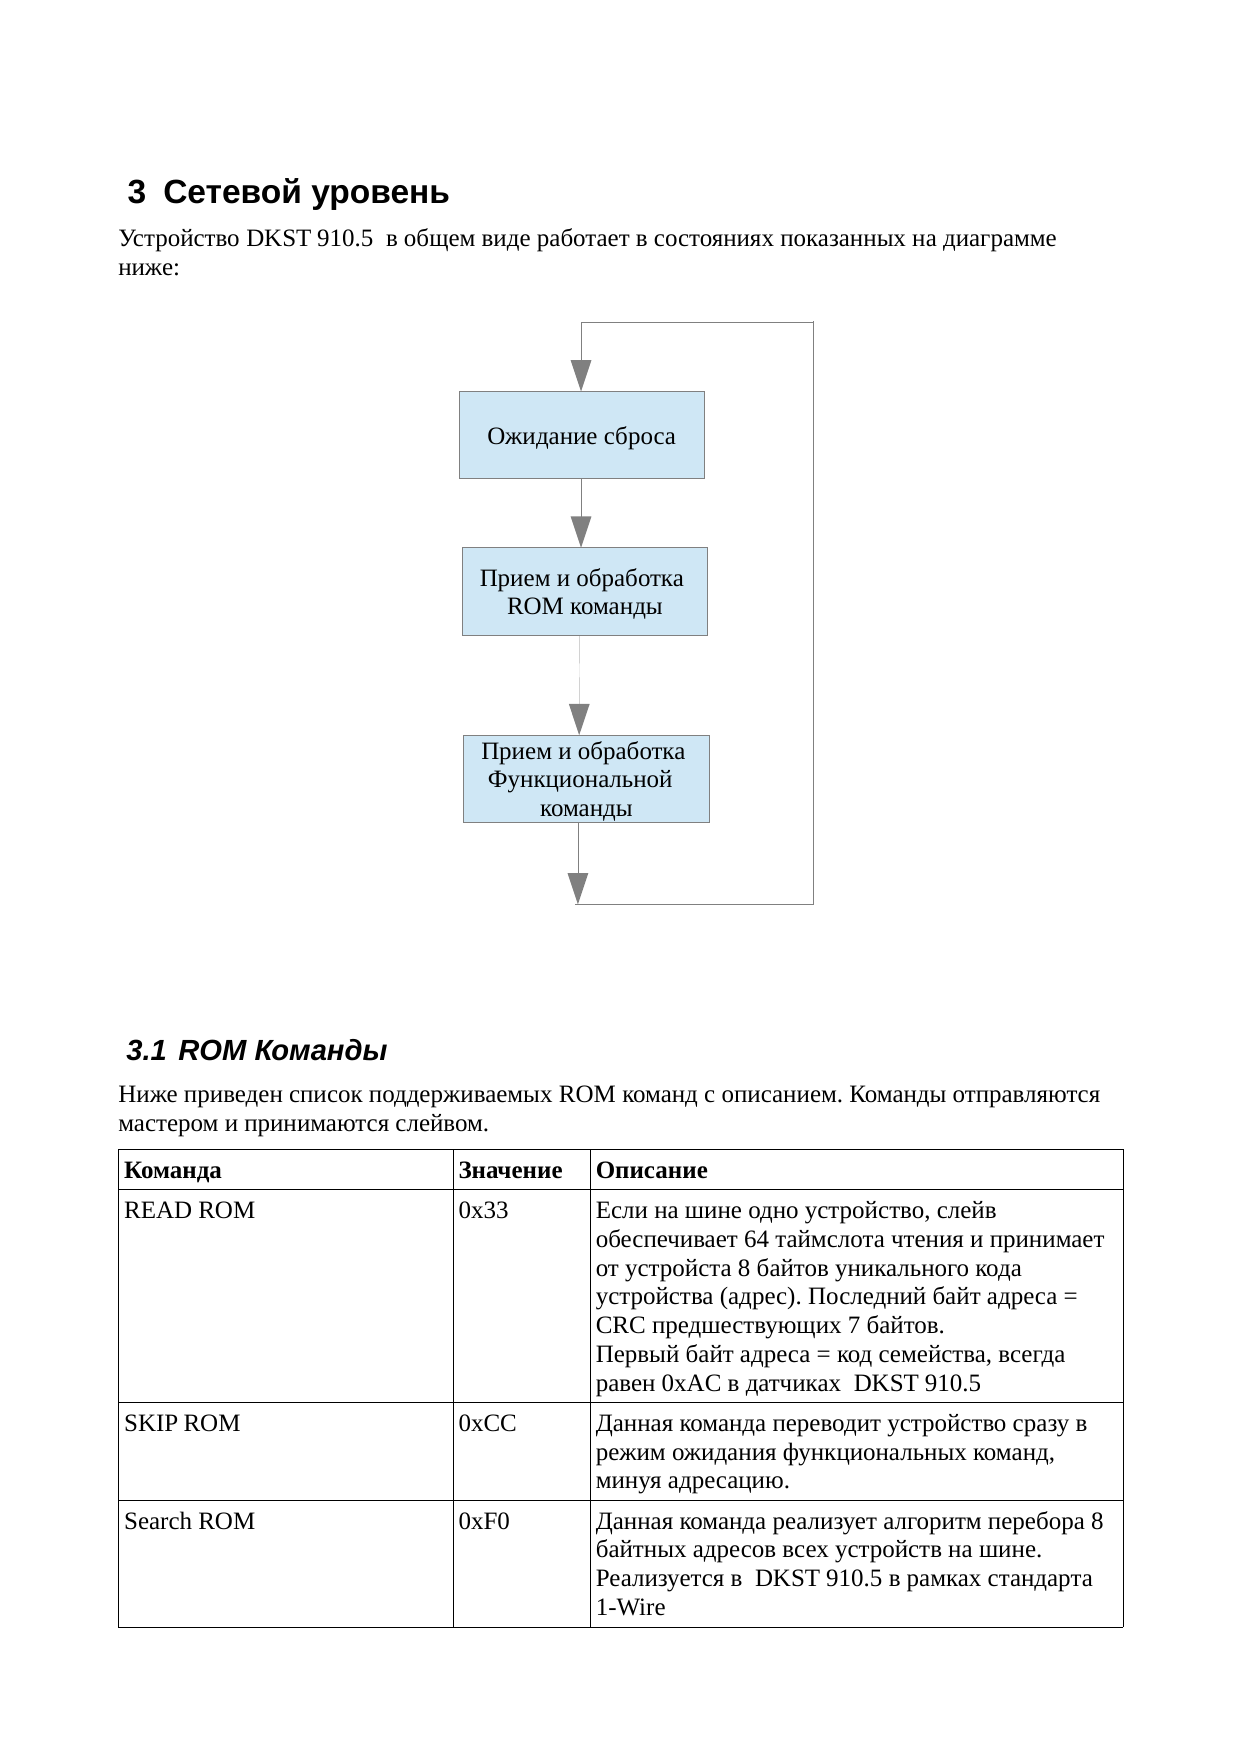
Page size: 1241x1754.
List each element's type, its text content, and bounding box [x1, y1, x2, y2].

table_cell READ ROM [119, 1190, 453, 1402]
subtitle ROM Команды [118, 1033, 1122, 1067]
table_header Значение [454, 1150, 590, 1189]
text Устройство DKST 910.5 в общем виде работает в состояниях показанных на диаграмме ниже: [118, 223, 1122, 281]
table_cell 0xF0 [454, 1501, 590, 1627]
table_cell Данная команда реализует алгоритм перебора 8 байтных адресов всех устройств на шине. Реализуется в DKST 910.5 в рамках стандарта 1-Wire [591, 1501, 1123, 1627]
table_cell Если на шине одно устройство, слейв обеспечивает 64 таймслота чтения и принимает от устройста 8 байтов уникального кода устройства (адрес). Последний байт адреса = CRC предшествующих 7 байтов. Первый байт адреса = код семейства, всегда равен 0xAC в датчиках DKST 910.5 [591, 1190, 1123, 1402]
table_cell SKIP ROM [119, 1403, 453, 1500]
table_cell 0xCC [454, 1403, 590, 1500]
text Ниже приведен список поддерживаемых ROM команд с описанием. Команды отправляются мастером и принимаются слейвом. [118, 1079, 1122, 1137]
subtitle Сетевой уровень [118, 172, 1122, 211]
table_header Описание [591, 1150, 1123, 1189]
table_cell Данная команда переводит устройство сразу в режим ожидания функциональных команд, минуя адресацию. [591, 1403, 1123, 1500]
table_cell Search ROM [119, 1501, 453, 1627]
table_header Команда [119, 1150, 453, 1189]
table_cell 0x33 [454, 1190, 590, 1402]
